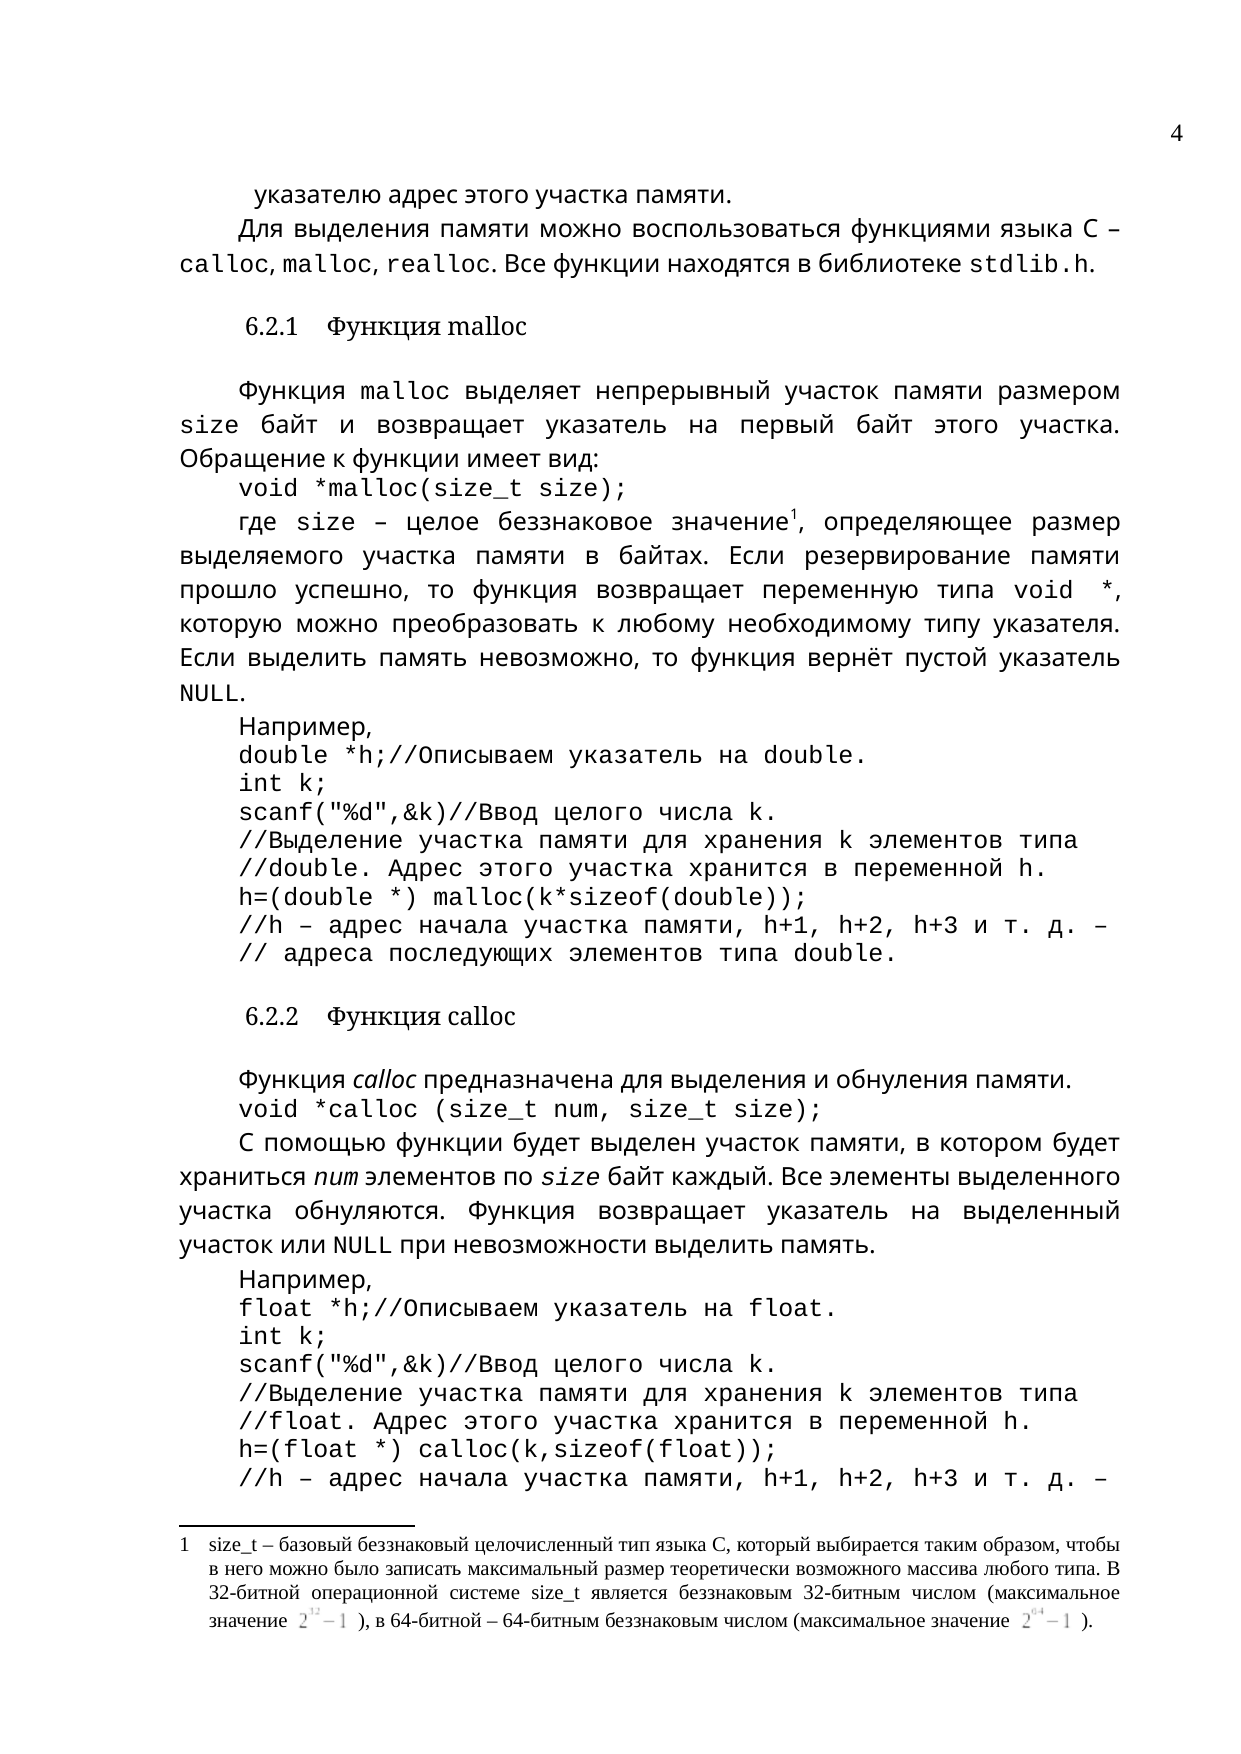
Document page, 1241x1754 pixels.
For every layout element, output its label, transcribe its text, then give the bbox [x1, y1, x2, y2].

subtitle Функция calloc [179, 999, 1121, 1033]
text h=(float *) calloc(k,sizeof(float)); [238, 1437, 1121, 1465]
text void *malloc(size_t size); [238, 475, 1121, 503]
text size_t – базовый беззнаковый целочисленный тип языка С, который выбирается таким образом, чтобы в него можно было записать максимальный размер теоретически возможного массива любого типа. В 32-битной операционной системе size_t является беззнаковым 32-битным числом (максимальное значение ), в 64-битной – 64-битным беззнаковым числом (максимальное значение ). [179, 1532, 1121, 1636]
text где size – целое беззнаковое значение, определяющее размер выделяемого участка памяти в байтах. Если резервирование памяти прошло успешно, то функция возвращает переменную типа void *, которую можно преобразовать к любому необходимому типу указателя. Если выделить память невозможно, то функция вернёт пустой указатель NULL. [179, 503, 1121, 708]
text scanf("%d",&k)//Ввод целого числа k. [238, 799, 1121, 827]
text void *calloc (size_t num, size_t size); [238, 1096, 1121, 1124]
text //h – адрес начала участка памяти, h+1, h+2, h+3 и т. д. – [238, 1465, 1121, 1494]
text //double. Адрес этого участка хранится в переменной h. [238, 856, 1121, 884]
text Например, [179, 708, 1121, 742]
text Например, [179, 1261, 1121, 1295]
text float *h;//Описываем указатель на float. [238, 1295, 1121, 1324]
text Для выделения памяти можно воспользоваться функциями языка С – calloc, malloc, realloc. Все функции находятся в библиотеке stdlib.h. [179, 211, 1121, 279]
text //Выделение участка памяти для хранения k элементов типа [238, 1380, 1121, 1409]
text С помощью функции будет выделен участок памяти, в котором будет храниться num элементов по size байт каждый. Все элементы выделенного участка обнуляются. Функция возвращает указатель на выделенный участок или NULL при невозможности выделить память. [179, 1124, 1121, 1261]
text //Выделение участка памяти для хранения k элементов типа [238, 827, 1121, 856]
text Функция calloc предназначена для выделения и обнуления памяти. [179, 1062, 1121, 1096]
text double *h;//Описываем указатель на double. [238, 742, 1121, 771]
text Функция malloc выделяет непрерывный участок памяти размером size байт и возвращает указатель на первый байт этого участка. Обращение к функции имеет вид: [179, 372, 1121, 475]
text int k; [238, 771, 1121, 799]
text scanf("%d",&k)//Ввод целого числа k. [238, 1352, 1121, 1380]
subtitle Функция malloc [179, 309, 1121, 343]
text int k; [238, 1324, 1121, 1352]
text //float. Адрес этого участка хранится в переменной h. [238, 1409, 1121, 1437]
list указателю адрес этого участка памяти. [217, 177, 1121, 211]
text //h – адрес начала участка памяти, h+1, h+2, h+3 и т. д. – [238, 912, 1121, 941]
text // адреса последующих элементов типа double. [238, 941, 1121, 969]
text h=(double *) malloc(k*sizeof(double)); [238, 884, 1121, 912]
